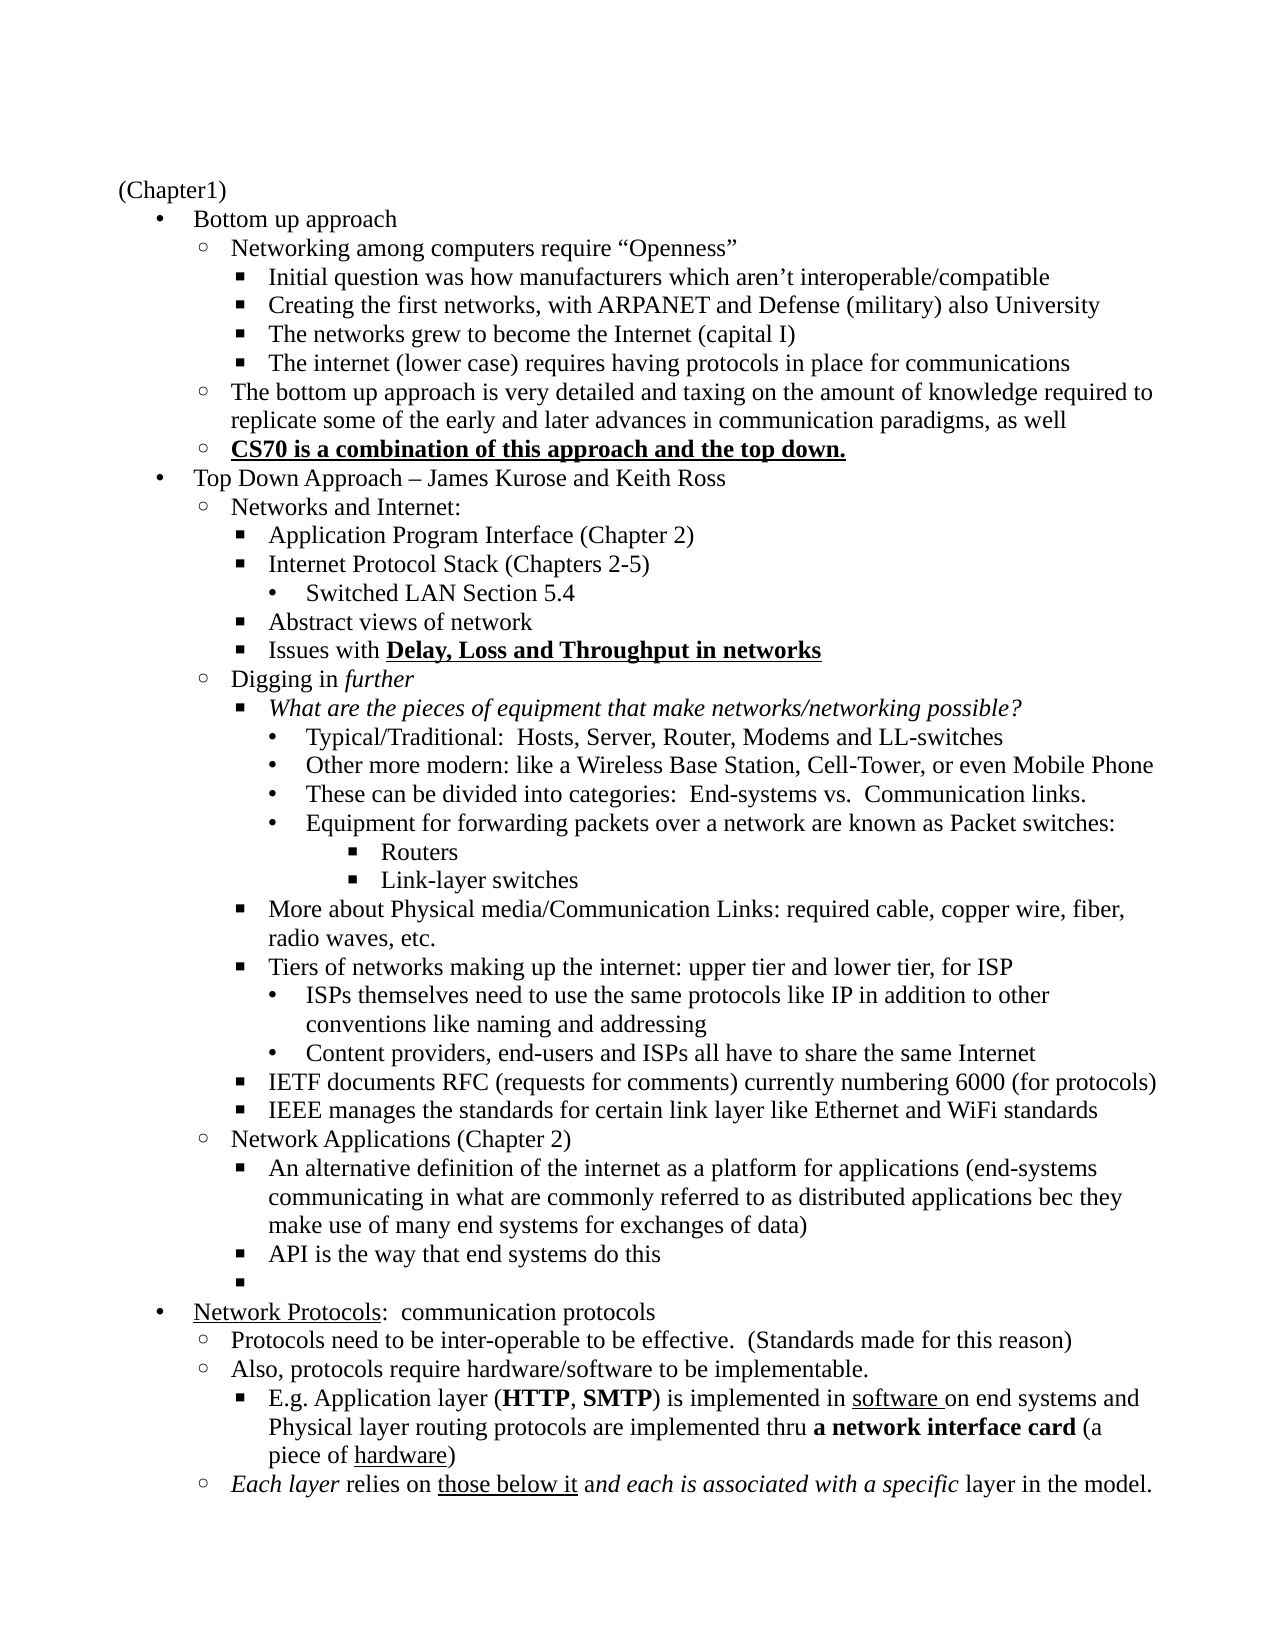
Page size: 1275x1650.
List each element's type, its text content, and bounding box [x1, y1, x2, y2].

list An alternative definition of the internet as a platform for applications (end-systems communicating in what are commonly referred to as distributed applications bec they make use of many end systems for exchanges of data) [231, 1153, 1157, 1239]
list The bottom up approach is very detailed and taxing on the amount of knowledge required to replicate some of the early and later advances in communication paradigms, as well [193, 377, 1157, 434]
list More about Physical media/Communication Links: required cable, copper wire, fiber, radio waves, etc. [231, 894, 1157, 952]
list These can be divided into categories: End-systems vs. Communication links. [268, 779, 1157, 808]
list Link-layer switches [343, 866, 1157, 894]
list API is the way that end systems do this [231, 1239, 1157, 1268]
list Other more modern: like a Wireless Base Station, Cell-Tower, or even Mobile Phone [268, 751, 1157, 779]
list E.g. Application layer (HTTP, SMTP) is implemented in software on end systems and Physical layer routing protocols are implemented thru a network interface card (a piece of hardware) [231, 1383, 1157, 1469]
list Content providers, end-users and ISPs all have to share the same Internet [268, 1038, 1157, 1067]
list Abstract views of network [231, 607, 1157, 636]
list Bottom up approach [156, 204, 1157, 233]
list Networks and Internet: [193, 492, 1157, 521]
list Tiers of networks making up the internet: upper tier and lower tier, for ISP [231, 952, 1157, 981]
list Routers [343, 837, 1157, 866]
list Initial question was how manufacturers which aren’t interoperable/compatible [231, 262, 1157, 291]
list Digging in further [193, 664, 1157, 693]
list Application Program Interface (Chapter 2) [231, 521, 1157, 549]
list The networks grew to become the Internet (capital I) [231, 319, 1157, 348]
list IEEE manages the standards for certain link layer like Ethernet and WiFi standards [231, 1096, 1157, 1124]
text (Chapter1) [118, 176, 1157, 204]
list The internet (lower case) requires having protocols in place for communications [231, 348, 1157, 377]
list ISPs themselves need to use the same protocols like IP in addition to other conventions like naming and addressing [268, 981, 1157, 1038]
list Equipment for forwarding packets over a network are known as Packet switches: [268, 808, 1157, 837]
list Network Applications (Chapter 2) [193, 1124, 1157, 1153]
list Switched LAN Section 5.4 [268, 578, 1157, 607]
list Each layer relies on those below it and each is associated with a specific layer in the model. [193, 1469, 1157, 1498]
list Protocols need to be inter-operable to be effective. (Standards made for this reason) [193, 1326, 1157, 1354]
list Top Down Approach – James Kurose and Keith Ross [156, 463, 1157, 492]
list IETF documents RFC (requests for comments) currently numbering 6000 (for protocols) [231, 1067, 1157, 1096]
list Also, protocols require hardware/software to be implementable. [193, 1354, 1157, 1383]
list Network Protocols: communication protocols [156, 1297, 1157, 1326]
list Internet Protocol Stack (Chapters 2-5) [231, 549, 1157, 578]
list Creating the first networks, with ARPANET and Defense (military) also University [231, 291, 1157, 319]
list Networking among computers require “Openness” [193, 233, 1157, 262]
list Typical/Traditional: Hosts, Server, Router, Modems and LL-switches [268, 722, 1157, 751]
list CS70 is a combination of this approach and the top down. [193, 434, 1157, 463]
list Issues with Delay, Loss and Throughput in networks [231, 636, 1157, 664]
list What are the pieces of equipment that make networks/networking possible? [231, 693, 1157, 722]
